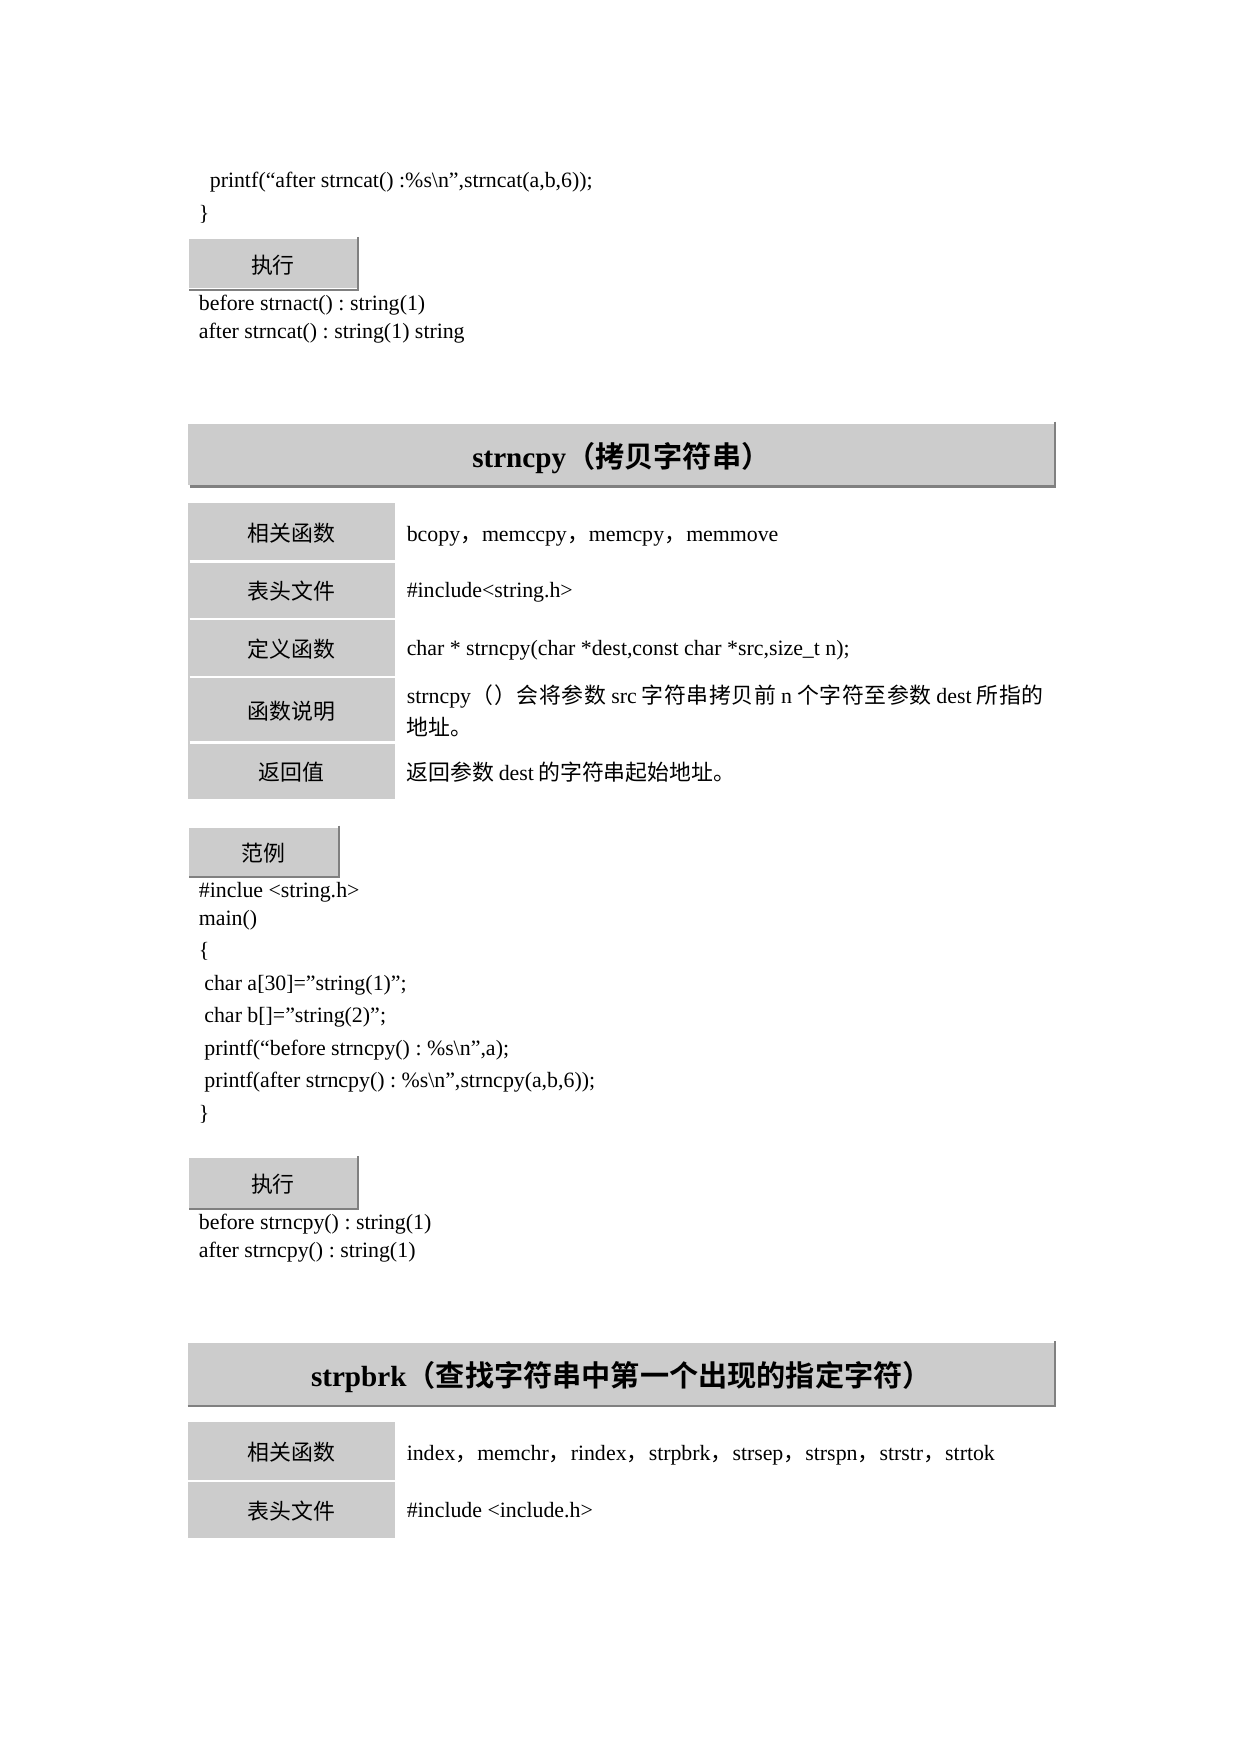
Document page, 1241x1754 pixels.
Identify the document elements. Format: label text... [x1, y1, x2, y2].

table_cell index，memchr，rindex，strpbrk，strsep，strspn，strstr，strtok [395, 1422, 1055, 1480]
table_cell [359, 1156, 1055, 1208]
table_cell bcopy，memccpy，memcpy，memmove [395, 503, 1055, 560]
table_cell printf(“after strncat() :%s\n”,strncat(a,b,6)); } [188, 162, 1055, 237]
table_cell 执行 [189, 239, 357, 288]
table_cell strncpy（）会将参数src字符串拷贝前n个字符至参数dest所指的地址。 [395, 676, 1055, 741]
table_cell before strncpy() : string(1) after strncpy() : string(1) [188, 1208, 1055, 1308]
table_cell 表头文件 [188, 560, 395, 618]
table_cell [188, 1407, 1055, 1422]
table_header strncpy（拷贝字符串） [188, 424, 1054, 485]
table_cell 范例 [189, 828, 338, 876]
table_cell 返回参数dest的字符串起始地址。 [395, 741, 1055, 799]
table_cell #include<string.h> [395, 560, 1055, 618]
table_cell 返回值 [188, 741, 395, 799]
table_cell before strnact() : string(1) after strncat() : string(1) string [188, 289, 1055, 389]
table_cell 执行 [189, 1158, 357, 1208]
table_cell [359, 237, 1055, 288]
table_cell #inclue <string.h> main() { char a[30]=”string(1)”; char b[]=”string(2)”; printf(“before strncpy() : %s\n”,a); printf(after strncpy() : %s\n”,strncpy(a,b,6)); } [188, 876, 1055, 1156]
table_cell 相关函数 [188, 1422, 395, 1480]
table_cell [188, 799, 1055, 826]
table_cell 函数说明 [188, 676, 395, 741]
table_cell [188, 485, 1055, 502]
table_cell 定义函数 [188, 618, 395, 676]
table_header strpbrk（查找字符串中第一个出现的指定字符） [188, 1343, 1054, 1405]
table_cell 表头文件 [188, 1482, 395, 1538]
table_cell 相关函数 [188, 503, 395, 560]
table_cell char * strncpy(char *dest,const char *src,size_t n); [395, 618, 1055, 676]
table_cell [340, 826, 1055, 876]
table_cell #include <include.h> [395, 1480, 1055, 1538]
